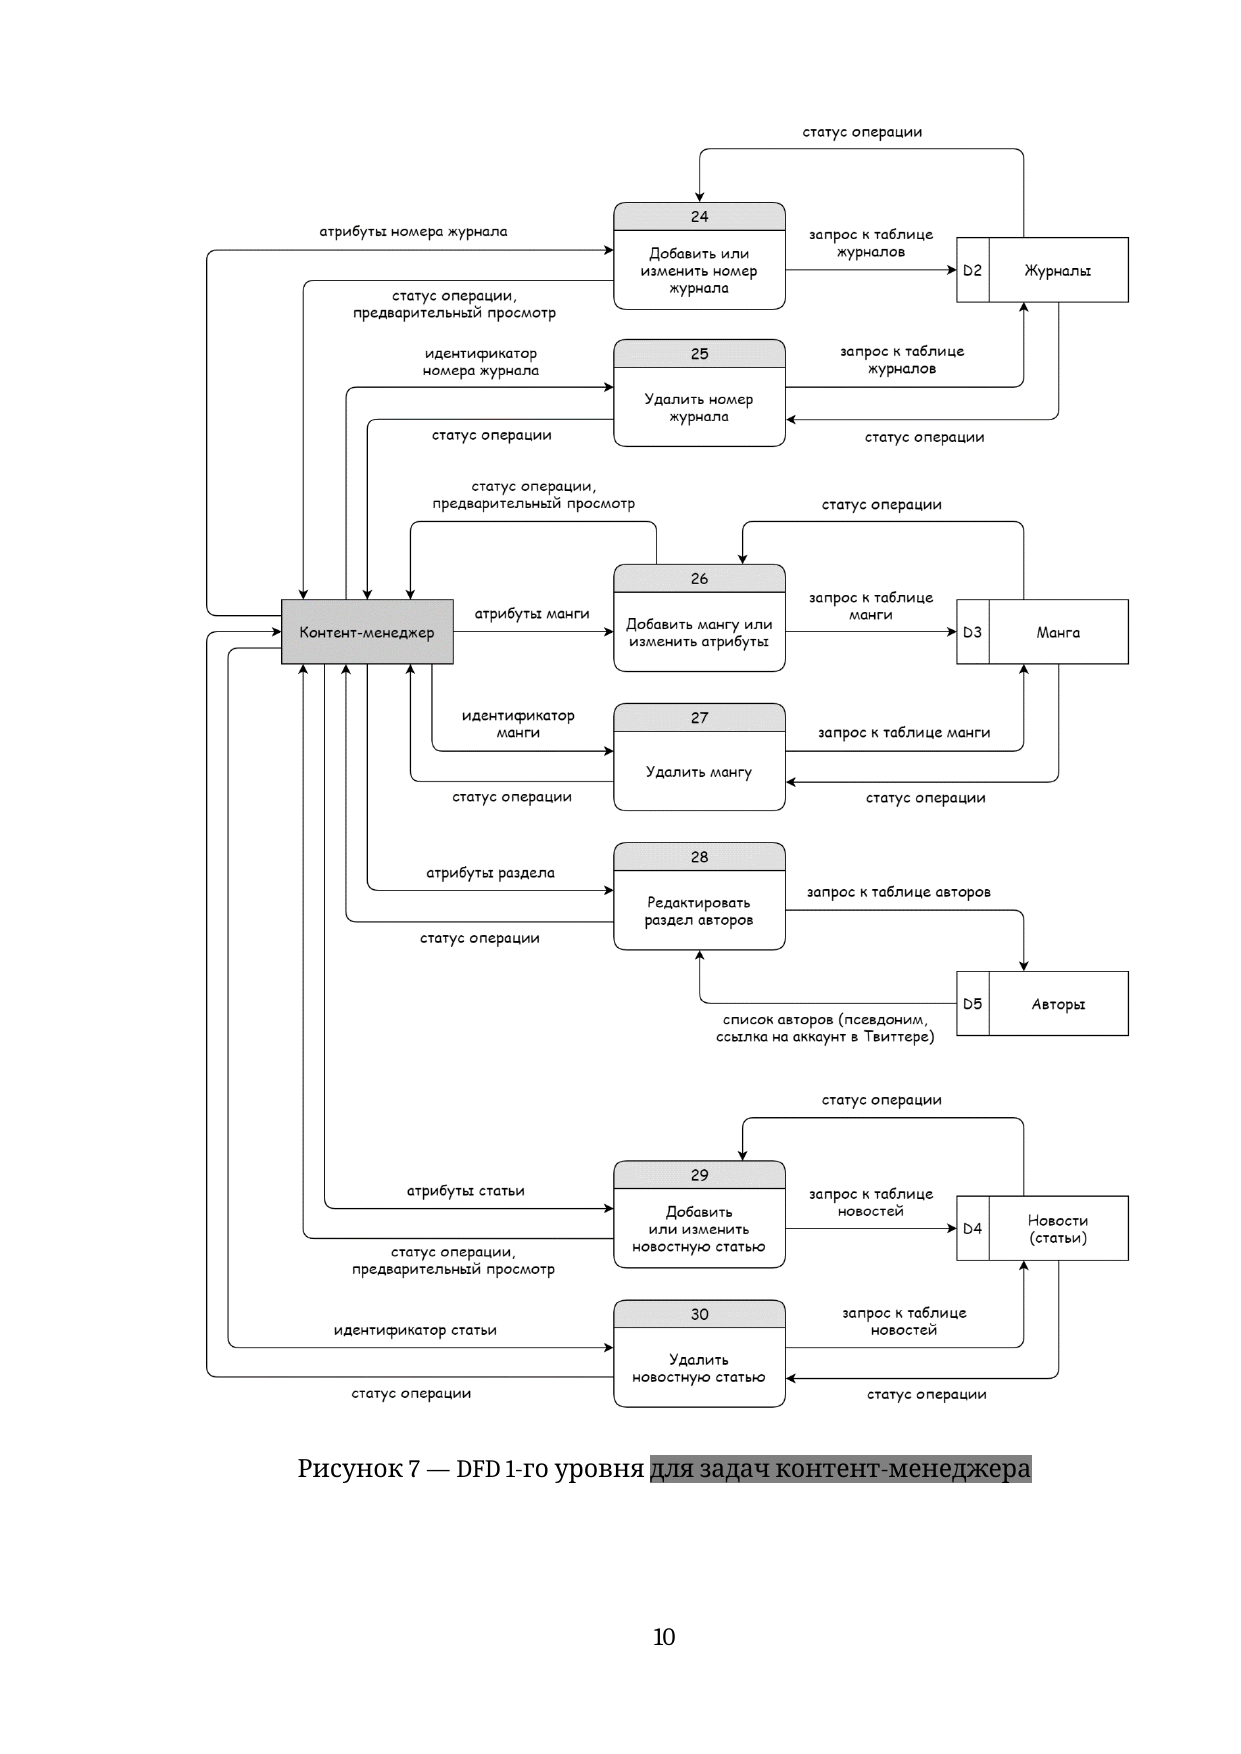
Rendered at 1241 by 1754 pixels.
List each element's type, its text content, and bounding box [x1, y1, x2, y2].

picture [194, 118, 1134, 1418]
text Рисунок 7 — DFD 1-го уровня для задач контент-менеджера [177, 1454, 1152, 1483]
